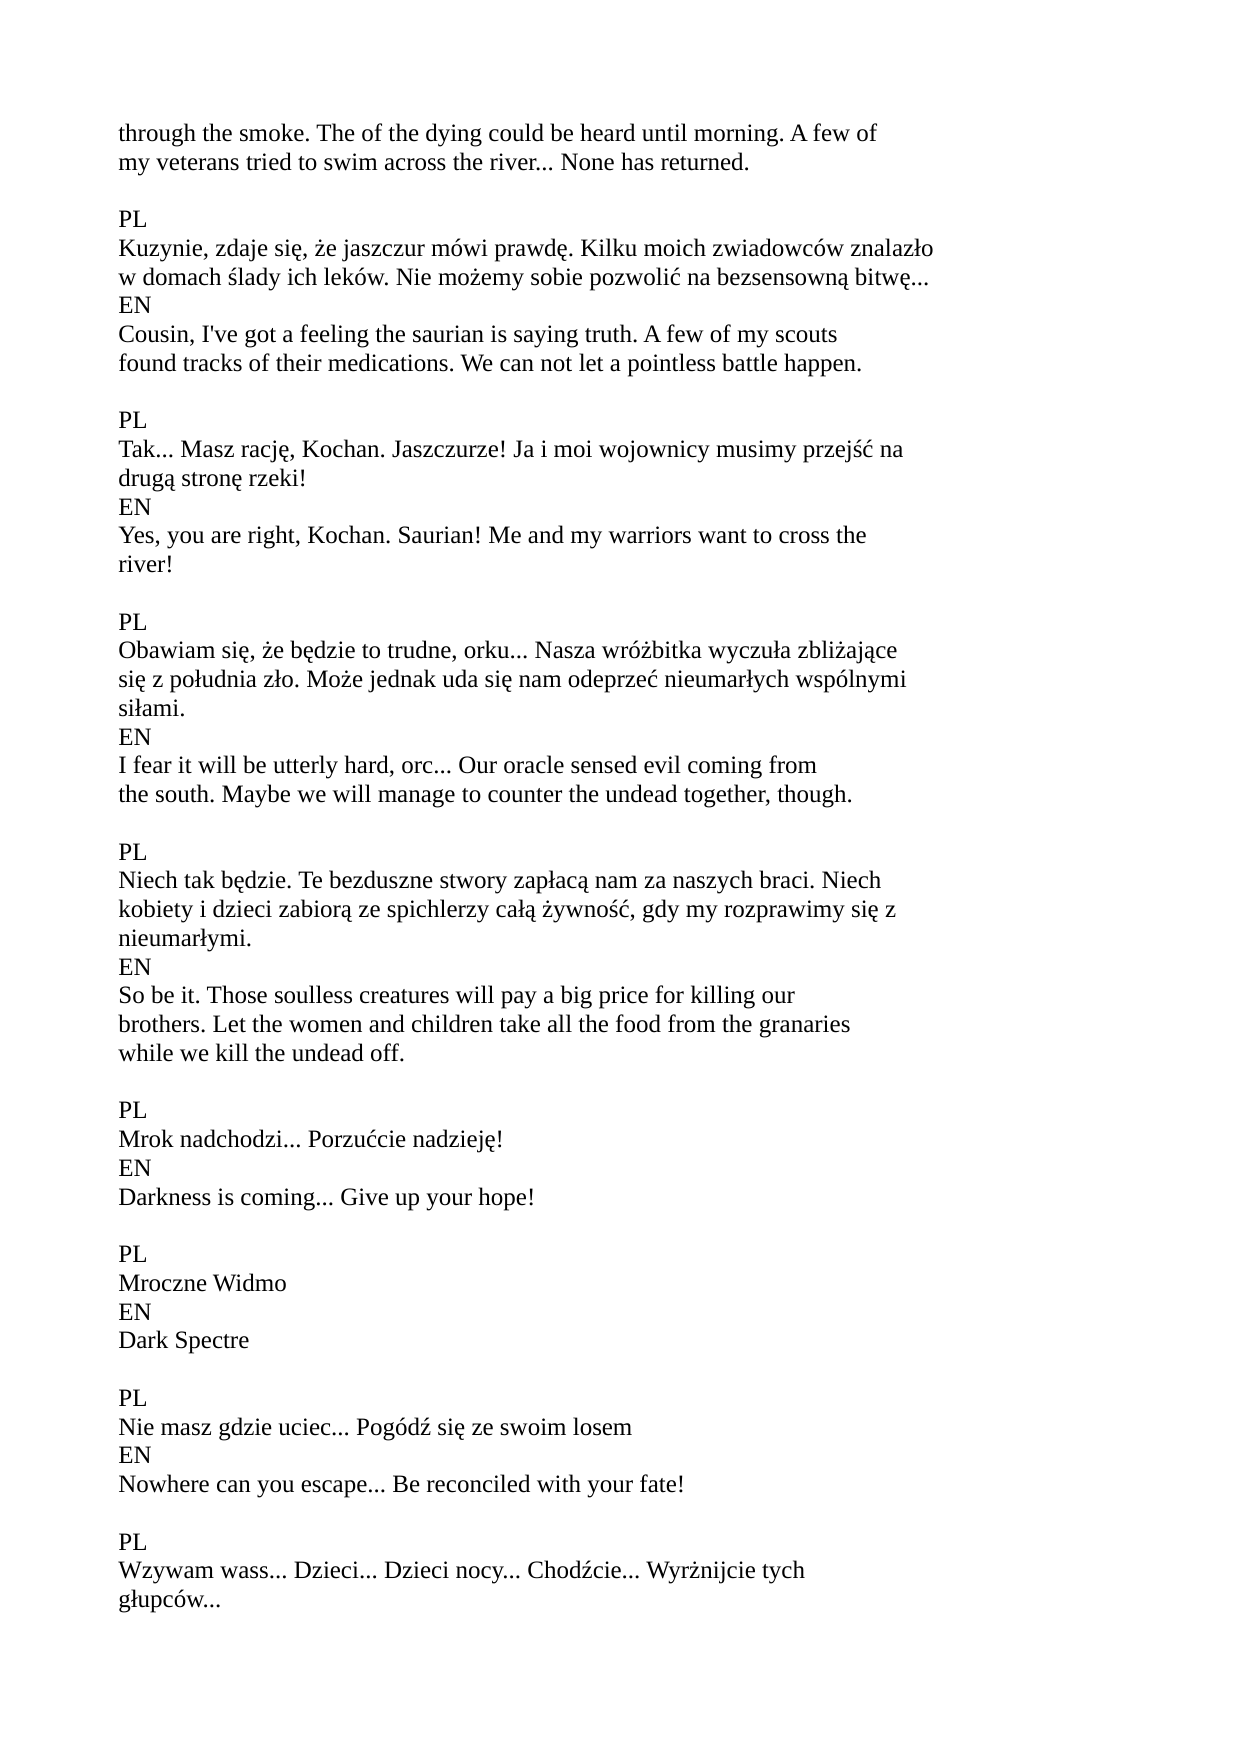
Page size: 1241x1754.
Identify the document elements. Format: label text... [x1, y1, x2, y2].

text PL [118, 1239, 1122, 1268]
text Wzywam wass... Dzieci... Dzieci nocy... Chodźcie... Wyrżnijcie tych [118, 1556, 1122, 1584]
text Nie masz gdzie uciec... Pogódź się ze swoim losem [118, 1412, 1122, 1441]
text Cousin, I've got a feeling the saurian is saying truth. A few of my scouts [118, 319, 1122, 348]
text river! [118, 549, 1122, 578]
text Nowhere can you escape... Be reconciled with your fate! [118, 1469, 1122, 1498]
text So be it. Those soulless creatures will pay a big price for killing our [118, 981, 1122, 1009]
text through the smoke. The of the dying could be heard until morning. A few of [118, 118, 1122, 147]
text się z południa zło. Może jednak uda się nam odeprzeć nieumarłych wspólnymi [118, 664, 1122, 693]
text found tracks of their medications. We can not let a pointless battle happen. [118, 348, 1122, 377]
text EN [118, 1153, 1122, 1182]
text Kuzynie, zdaje się, że jaszczur mówi prawdę. Kilku moich zwiadowców znalazło [118, 233, 1122, 262]
text EN [118, 492, 1122, 521]
text EN [118, 1441, 1122, 1469]
text Dark Spectre [118, 1326, 1122, 1354]
text Yes, you are right, Kochan. Saurian! Me and my warriors want to cross the [118, 521, 1122, 549]
text PL [118, 837, 1122, 866]
text the south. Maybe we will manage to counter the undead together, though. [118, 779, 1122, 808]
text PL [118, 1383, 1122, 1412]
text PL [118, 1096, 1122, 1124]
text my veterans tried to swim across the river... None has returned. [118, 147, 1122, 176]
text PL [118, 406, 1122, 434]
text EN [118, 952, 1122, 981]
text brothers. Let the women and children take all the food from the granaries [118, 1009, 1122, 1038]
text siłami. [118, 693, 1122, 722]
text Mroczne Widmo [118, 1268, 1122, 1297]
text Niech tak będzie. Te bezduszne stwory zapłacą nam za naszych braci. Niech [118, 866, 1122, 894]
text Obawiam się, że będzie to trudne, orku... Nasza wróżbitka wyczuła zbliżające [118, 636, 1122, 664]
text I fear it will be utterly hard, orc... Our oracle sensed evil coming from [118, 751, 1122, 779]
text kobiety i dzieci zabiorą ze spichlerzy całą żywność, gdy my rozprawimy się z [118, 894, 1122, 923]
text PL [118, 607, 1122, 636]
text PL [118, 204, 1122, 233]
text w domach ślady ich leków. Nie możemy sobie pozwolić na bezsensowną bitwę... [118, 262, 1122, 291]
text PL [118, 1527, 1122, 1556]
text while we kill the undead off. [118, 1038, 1122, 1067]
text drugą stronę rzeki! [118, 463, 1122, 492]
text Darkness is coming... Give up your hope! [118, 1182, 1122, 1211]
text EN [118, 722, 1122, 751]
text Tak... Masz rację, Kochan. Jaszczurze! Ja i moi wojownicy musimy przejść na [118, 434, 1122, 463]
text głupców... [118, 1584, 1122, 1613]
text EN [118, 1297, 1122, 1326]
text EN [118, 291, 1122, 319]
text Mrok nadchodzi... Porzućcie nadzieję! [118, 1124, 1122, 1153]
text nieumarłymi. [118, 923, 1122, 952]
